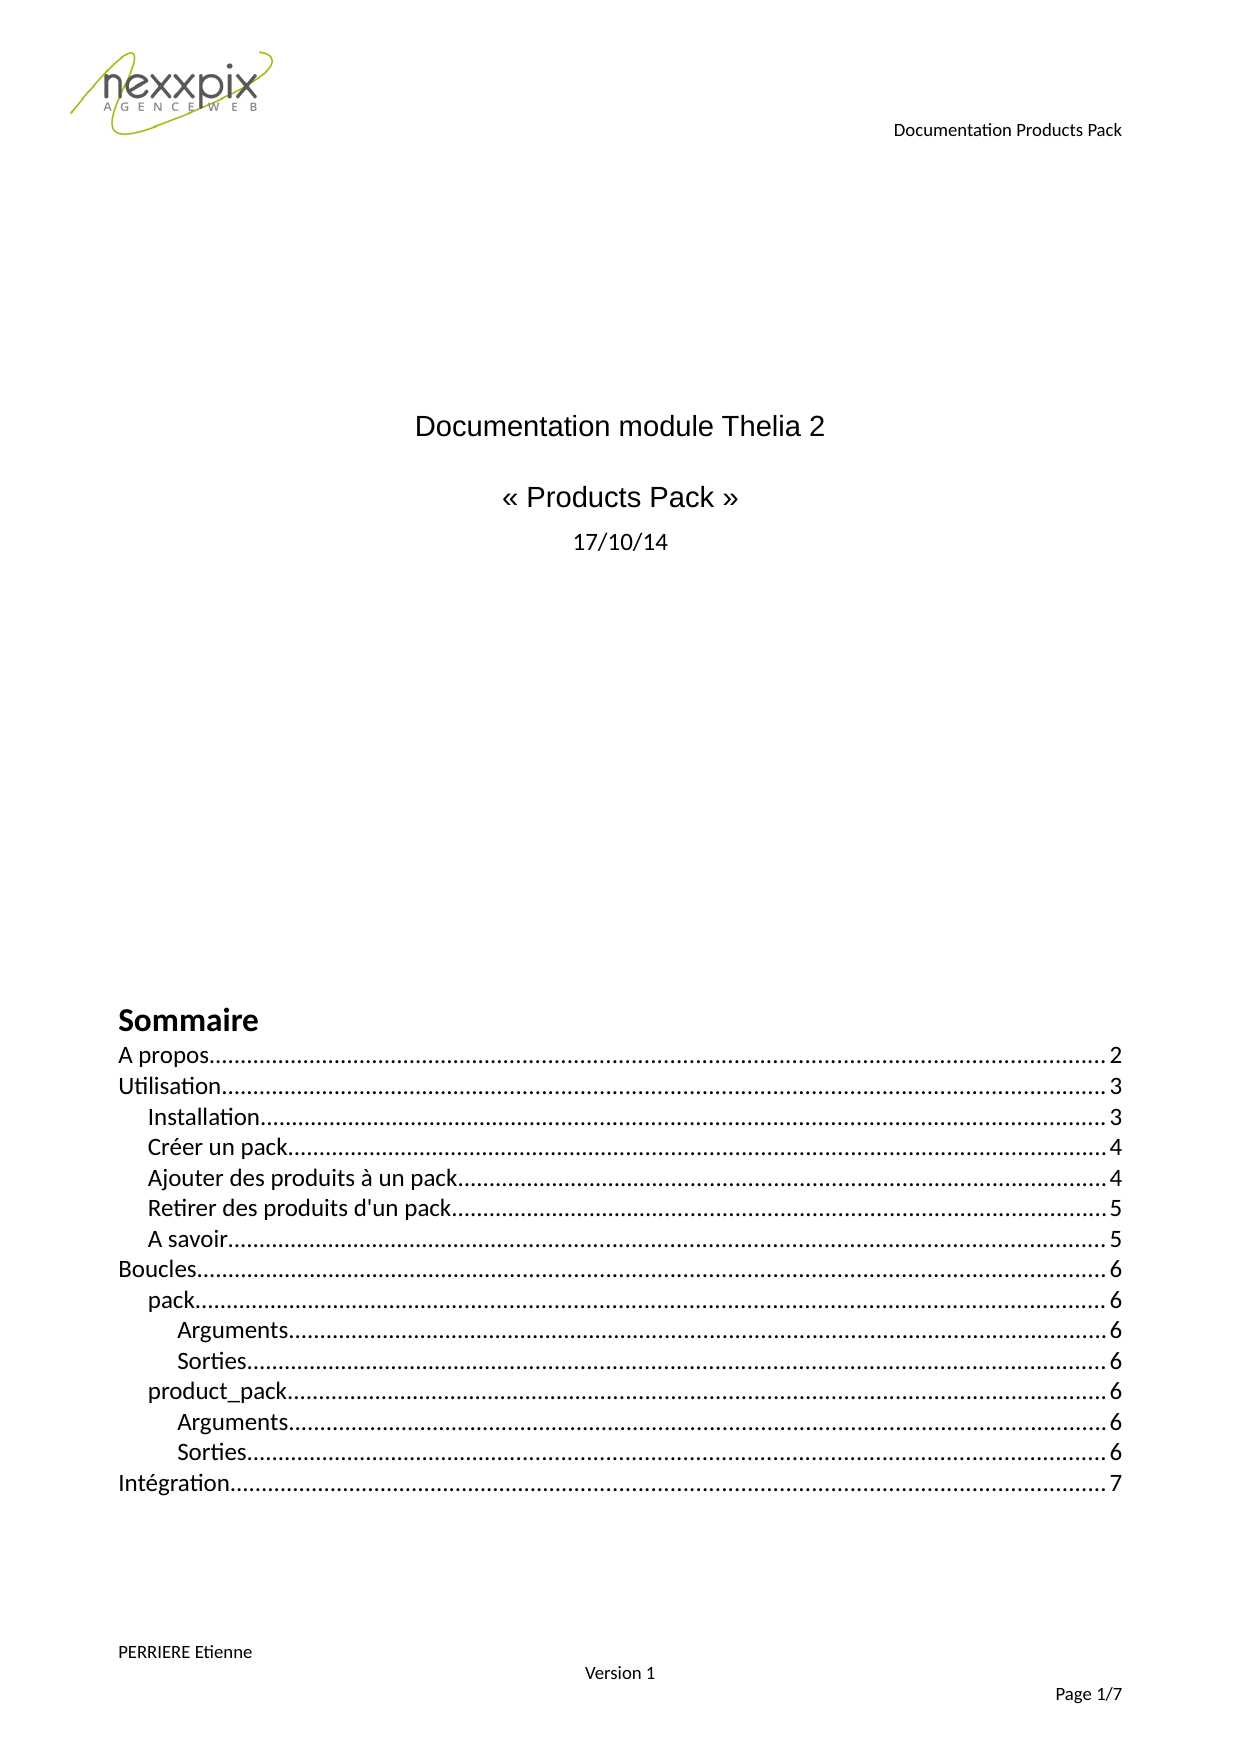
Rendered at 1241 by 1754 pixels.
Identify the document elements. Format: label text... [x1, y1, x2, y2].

subtitle Documentation module Thelia 2 [118, 409, 1122, 442]
text Retirer des produits d'un pack 5 [148, 1192, 1122, 1223]
text Sorties 6 [177, 1436, 1122, 1467]
text A propos 2 [118, 1040, 1122, 1070]
text product_pack 6 [148, 1375, 1122, 1406]
text Arguments 6 [177, 1406, 1122, 1436]
text Ajouter des produits à un pack 4 [148, 1162, 1122, 1192]
text Intégration 7 [118, 1467, 1122, 1497]
picture [55, 44, 298, 140]
text 17/10/14 [118, 526, 1122, 556]
text Créer un pack 4 [148, 1131, 1122, 1162]
text Arguments 6 [177, 1314, 1122, 1345]
subtitle Sommaire [118, 999, 1122, 1040]
text Installation 3 [148, 1101, 1122, 1131]
text pack 6 [148, 1284, 1122, 1314]
text Boucles 6 [118, 1253, 1122, 1284]
text A savoir 5 [148, 1223, 1122, 1253]
subtitle « Products Pack » [118, 480, 1122, 513]
text Utilisation 3 [118, 1070, 1122, 1101]
text Sorties 6 [177, 1345, 1122, 1375]
